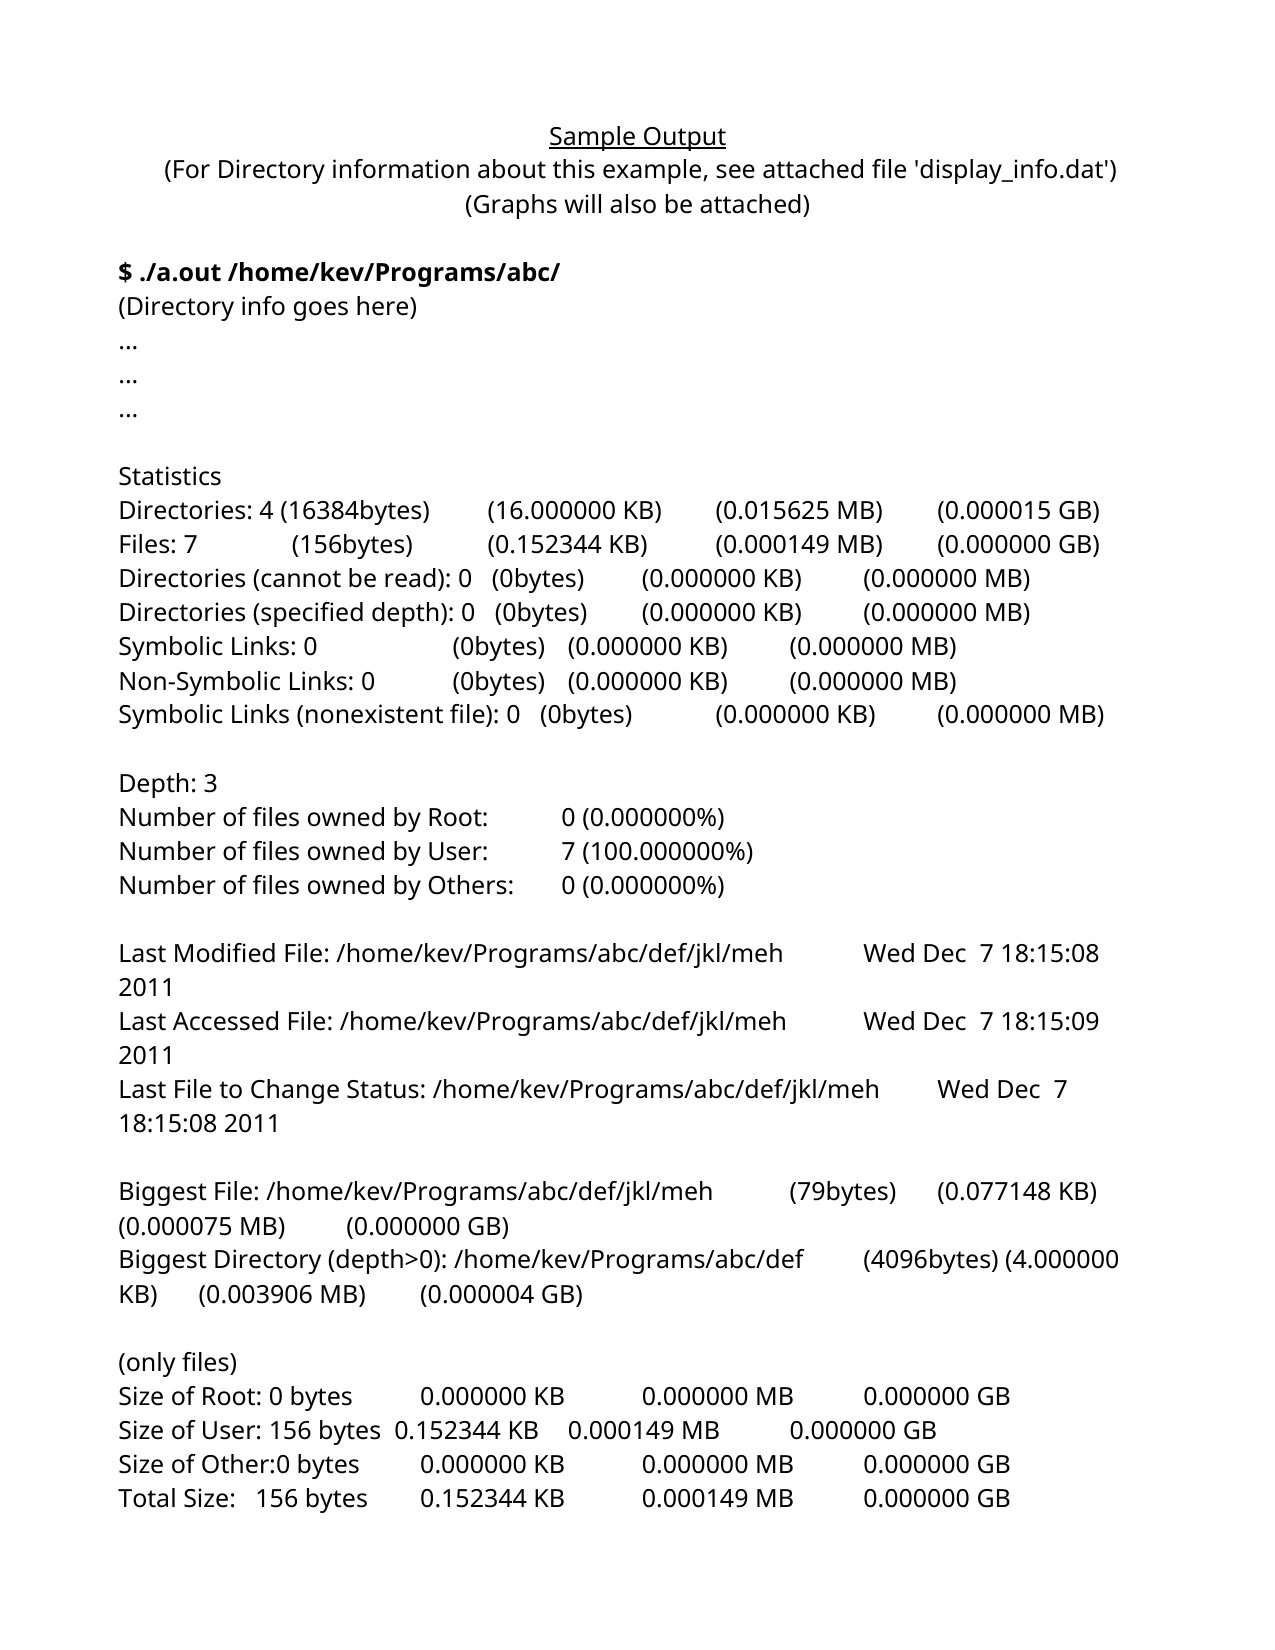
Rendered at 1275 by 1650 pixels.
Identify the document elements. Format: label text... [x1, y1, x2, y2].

text (Graphs will also be attached) [118, 186, 1157, 220]
text Last Modified File: /home/kev/Programs/abc/def/jkl/meh Wed Dec 7 18:15:08 2011 [118, 936, 1157, 1004]
text Symbolic Links: 0 (0bytes) (0.000000 KB) (0.000000 MB) [118, 629, 1157, 663]
text Number of files owned by Others: 0 (0.000000%) [118, 867, 1157, 902]
text ... [118, 391, 1157, 425]
text Biggest File: /home/kev/Programs/abc/def/jkl/meh (79bytes) (0.077148 KB) (0.000075 MB) (0.000000 GB) [118, 1174, 1157, 1242]
text Last File to Change Status: /home/kev/Programs/abc/def/jkl/meh Wed Dec 7 18:15:08 2011 [118, 1072, 1157, 1140]
text Files: 7 (156bytes) (0.152344 KB) (0.000149 MB) (0.000000 GB) [118, 527, 1157, 561]
text (For Directory information about this example, see attached file 'display_info.dat') [118, 152, 1157, 186]
text Depth: 3 [118, 765, 1157, 799]
text Directories (cannot be read): 0 (0bytes) (0.000000 KB) (0.000000 MB) [118, 561, 1157, 595]
text Symbolic Links (nonexistent file): 0 (0bytes) (0.000000 KB) (0.000000 MB) [118, 697, 1157, 731]
text Statistics [118, 459, 1157, 493]
text Size of Other:0 bytes 0.000000 KB 0.000000 MB 0.000000 GB [118, 1447, 1157, 1481]
text Directories: 4 (16384bytes) (16.000000 KB) (0.015625 MB) (0.000015 GB) [118, 493, 1157, 527]
text Biggest Directory (depth>0): /home/kev/Programs/abc/def (4096bytes) (4.000000 KB) (0.003906 MB) (0.000004 GB) [118, 1242, 1157, 1310]
text Size of User: 156 bytes 0.152344 KB 0.000149 MB 0.000000 GB [118, 1412, 1157, 1447]
text Sample Output [118, 118, 1157, 152]
text Directories (specified depth): 0 (0bytes) (0.000000 KB) (0.000000 MB) [118, 595, 1157, 629]
text Number of files owned by Root: 0 (0.000000%) [118, 799, 1157, 833]
text (Directory info goes here) [118, 288, 1157, 322]
text Size of Root: 0 bytes 0.000000 KB 0.000000 MB 0.000000 GB [118, 1378, 1157, 1412]
text Non-Symbolic Links: 0 (0bytes) (0.000000 KB) (0.000000 MB) [118, 663, 1157, 697]
text Number of files owned by User: 7 (100.000000%) [118, 833, 1157, 867]
text $ ./a.out /home/kev/Programs/abc/ [118, 254, 1157, 288]
text Last Accessed File: /home/kev/Programs/abc/def/jkl/meh Wed Dec 7 18:15:09 2011 [118, 1004, 1157, 1072]
text ... [118, 322, 1157, 357]
text ... [118, 357, 1157, 391]
text Total Size: 156 bytes 0.152344 KB 0.000149 MB 0.000000 GB [118, 1481, 1157, 1515]
text (only files) [118, 1344, 1157, 1378]
